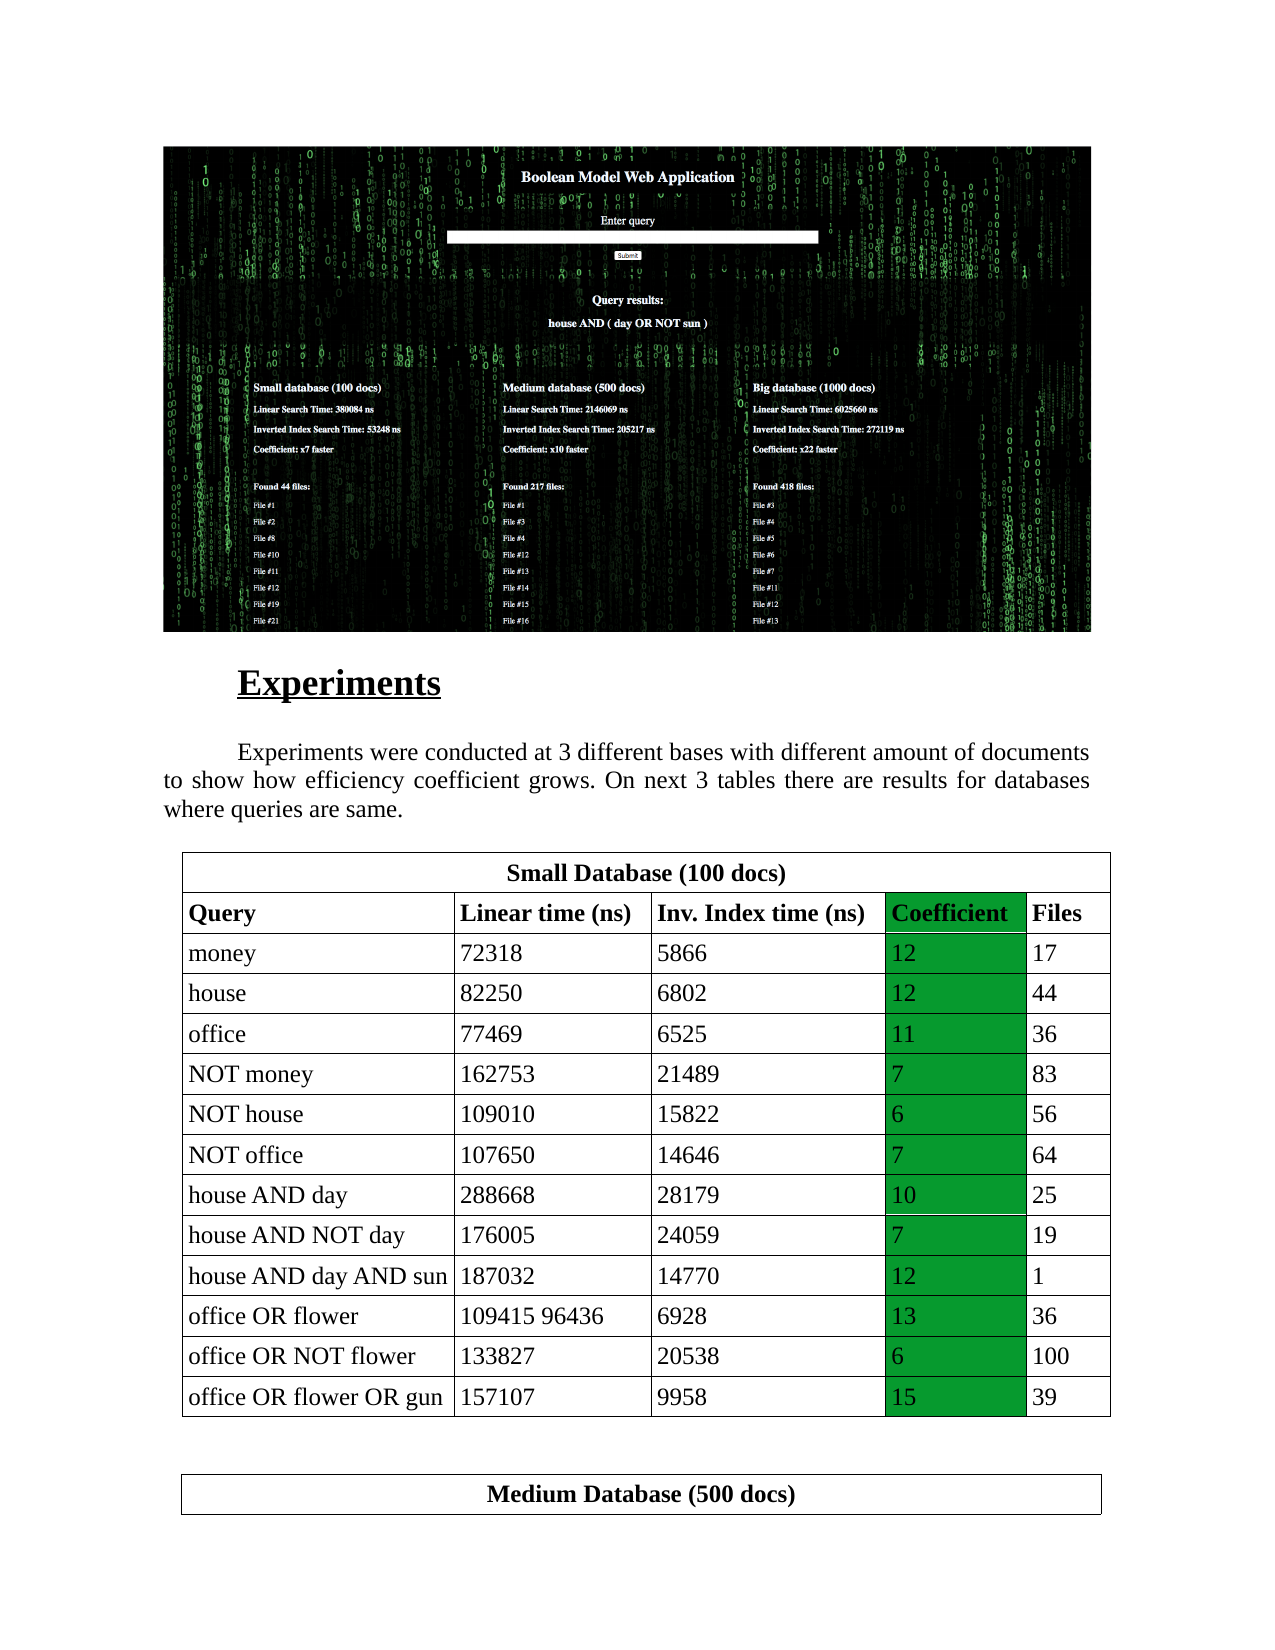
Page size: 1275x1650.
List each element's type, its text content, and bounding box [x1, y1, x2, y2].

table_cell 12 [886, 974, 1026, 1013]
table_cell 7 [886, 1054, 1026, 1094]
table_cell 19 [1027, 1216, 1110, 1255]
table_cell 17 [1027, 934, 1110, 973]
table_cell 133827 [455, 1337, 651, 1376]
table_cell 14646 [652, 1135, 885, 1174]
table_cell 107650 [455, 1135, 651, 1174]
picture [163, 146, 1092, 632]
table_cell 20538 [652, 1337, 885, 1376]
table_cell 5866 [652, 934, 885, 973]
table_cell Query [183, 893, 454, 932]
table_cell 288668 [455, 1175, 651, 1214]
table_cell 28179 [652, 1175, 885, 1214]
table_cell 157107 [455, 1377, 651, 1416]
table_cell 6525 [652, 1014, 885, 1053]
table_cell 44 [1027, 974, 1110, 1013]
table_cell 7 [886, 1216, 1026, 1255]
text Experiments were conducted at 3 different bases with different amount of documents to show how efficiency coefficient grows. On next 3 tables there are results for databases where queries are same. [163, 737, 1091, 823]
table_header Small Database (100 docs) [183, 853, 1110, 892]
table_cell 6 [886, 1337, 1026, 1376]
table_cell 9958 [652, 1377, 885, 1416]
table_cell house [183, 974, 454, 1013]
table_cell Coefficient [886, 893, 1026, 932]
table_cell office OR flower OR gun [183, 1377, 454, 1416]
table_cell office [183, 1014, 454, 1053]
table_cell 1 [1027, 1256, 1110, 1295]
table_header Medium Database (500 docs) [182, 1475, 1101, 1514]
table_cell office OR flower [183, 1296, 454, 1336]
table_cell 56 [1027, 1095, 1110, 1134]
table_cell 83 [1027, 1054, 1110, 1094]
table_cell 109415 96436 [455, 1296, 651, 1336]
table_cell NOT house [183, 1095, 454, 1134]
table_cell NOT money [183, 1054, 454, 1094]
table_cell 187032 [455, 1256, 651, 1295]
table_cell 36 [1027, 1014, 1110, 1053]
table_cell 6928 [652, 1296, 885, 1336]
table_cell 7 [886, 1135, 1026, 1174]
table_cell 6 [886, 1095, 1026, 1134]
table_cell Inv. Index time (ns) [652, 893, 885, 932]
table_cell 100 [1027, 1337, 1110, 1376]
table_cell 64 [1027, 1135, 1110, 1174]
table_cell 82250 [455, 974, 651, 1013]
table_cell house AND NOT day [183, 1216, 454, 1255]
table_cell Linear time (ns) [455, 893, 651, 932]
table_cell office OR NOT flower [183, 1337, 454, 1376]
table_cell 15 [886, 1377, 1026, 1416]
table_cell 11 [886, 1014, 1026, 1053]
table_cell 10 [886, 1175, 1026, 1214]
table_cell NOT office [183, 1135, 454, 1174]
table_cell 21489 [652, 1054, 885, 1094]
table_cell 72318 [455, 934, 651, 973]
table_cell 77469 [455, 1014, 651, 1053]
table_cell 176005 [455, 1216, 651, 1255]
table_cell 36 [1027, 1296, 1110, 1336]
table_cell 15822 [652, 1095, 885, 1134]
table_cell house AND day [183, 1175, 454, 1214]
table_cell 14770 [652, 1256, 885, 1295]
table_cell 25 [1027, 1175, 1110, 1214]
table_cell 162753 [455, 1054, 651, 1094]
table_cell money [183, 934, 454, 973]
table_cell 12 [886, 934, 1026, 973]
table_cell 109010 [455, 1095, 651, 1134]
table_cell 24059 [652, 1216, 885, 1255]
table_cell 12 [886, 1256, 1026, 1295]
table_cell 39 [1027, 1377, 1110, 1416]
table_cell 6802 [652, 974, 885, 1013]
text Experiments [163, 660, 1091, 703]
table_cell Files [1027, 893, 1110, 932]
table_cell 13 [886, 1296, 1026, 1336]
table_cell house AND day AND sun [183, 1256, 454, 1295]
